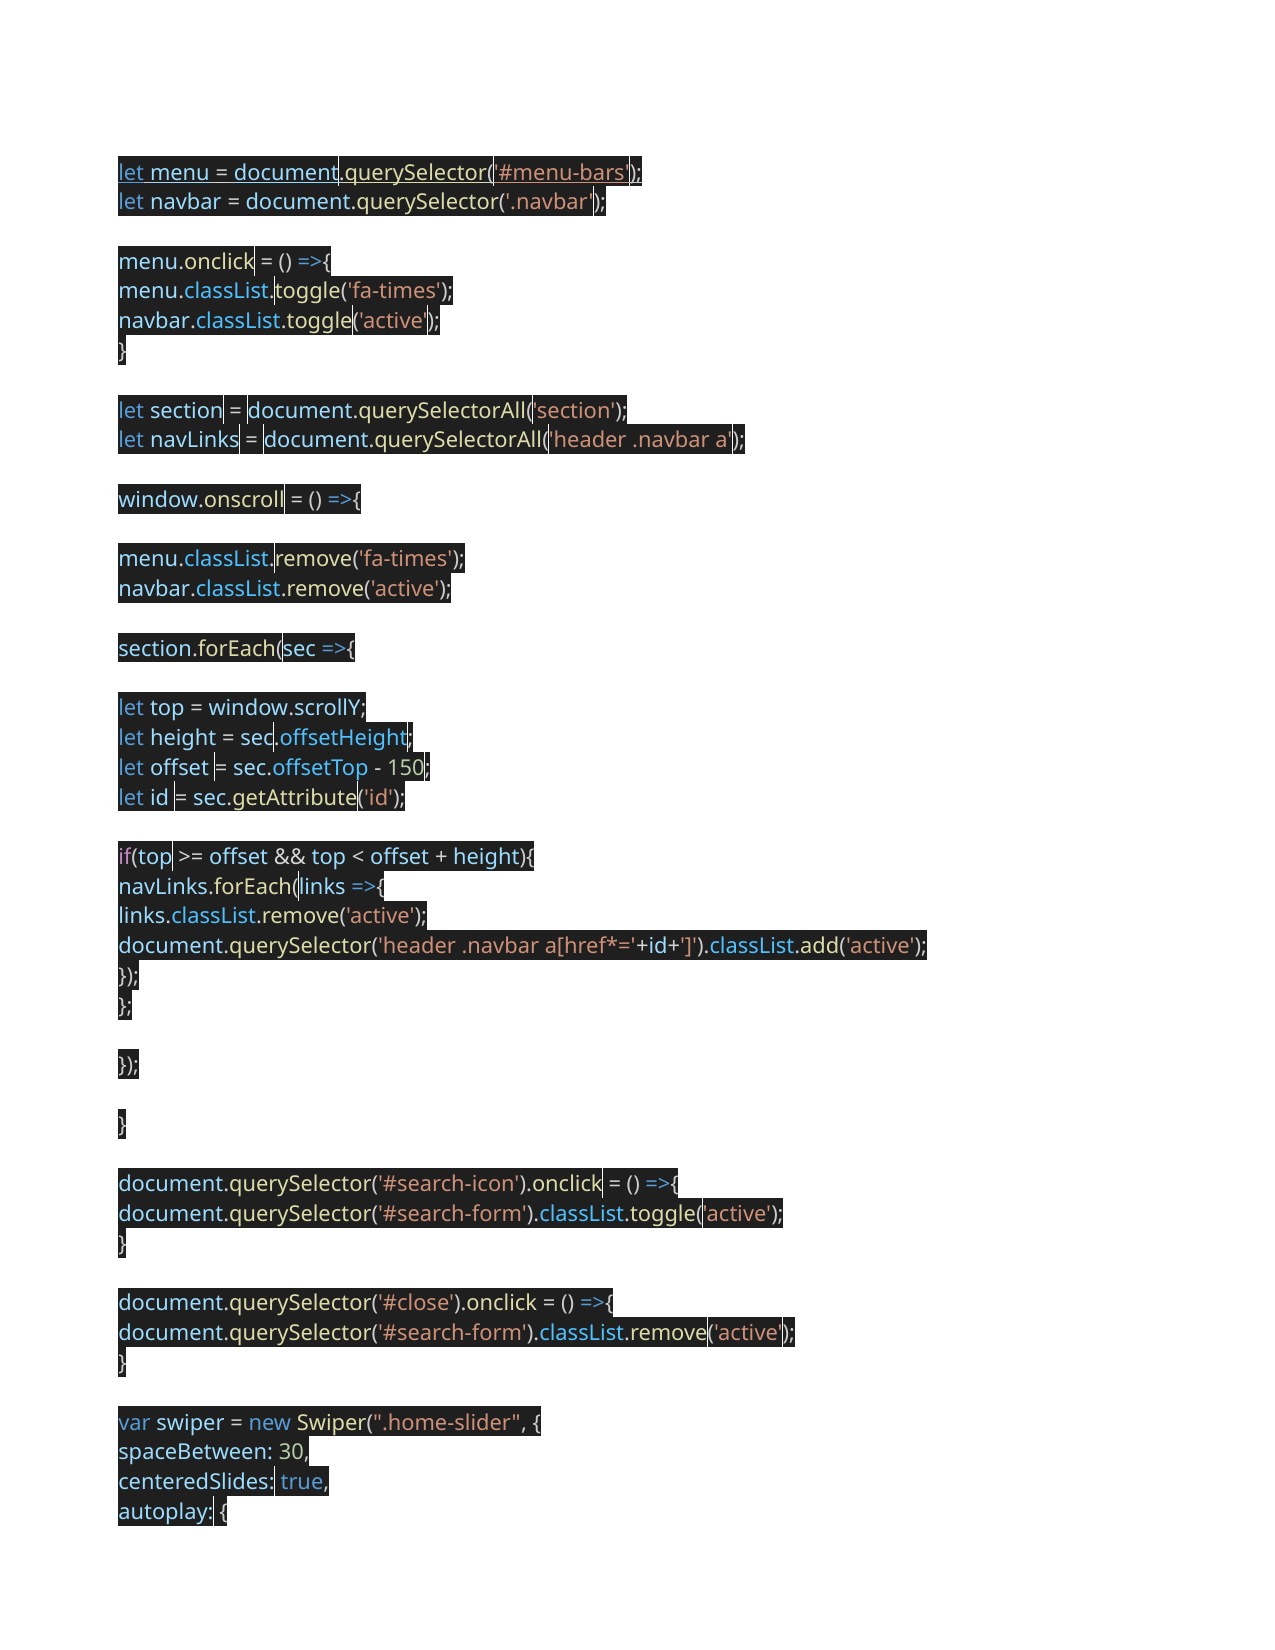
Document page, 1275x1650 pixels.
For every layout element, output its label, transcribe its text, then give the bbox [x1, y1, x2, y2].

text navbar.classList.toggle('active'); [118, 305, 1157, 335]
text if(top >= offset && top < offset + height){ [118, 841, 1157, 871]
text let height = sec.offsetHeight; [118, 722, 1157, 752]
text centeredSlides: true, [118, 1466, 1157, 1496]
text let section = document.querySelectorAll('section'); [118, 394, 1157, 424]
text let menu = document.querySelector('#menu-bars'); [118, 156, 1157, 186]
text document.querySelector('#search-form').classList.remove('active'); [118, 1317, 1157, 1347]
text var swiper = new Swiper(".home-slider", { [118, 1406, 1157, 1436]
text links.classList.remove('active'); [118, 901, 1157, 930]
text } [118, 1109, 1157, 1139]
text let top = window.scrollY; [118, 692, 1157, 722]
text let id = sec.getAttribute('id'); [118, 781, 1157, 811]
text window.onscroll = () =>{ [118, 484, 1157, 514]
text document.querySelector('#close').onclick = () =>{ [118, 1287, 1157, 1317]
text menu.onclick = () =>{ [118, 246, 1157, 276]
text document.querySelector('#search-icon').onclick = () =>{ [118, 1168, 1157, 1198]
text let navbar = document.querySelector('.navbar'); [118, 186, 1157, 216]
text autoplay: { [118, 1496, 1157, 1526]
text document.querySelector('#search-form').classList.toggle('active'); [118, 1198, 1157, 1228]
text section.forEach(sec =>{ [118, 633, 1157, 662]
text menu.classList.toggle('fa-times'); [118, 276, 1157, 305]
text document.querySelector('header .navbar a[href*='+id+']').classList.add('active'); [118, 930, 1157, 960]
text }; [118, 990, 1157, 1020]
text } [118, 1347, 1157, 1377]
text navbar.classList.remove('active'); [118, 573, 1157, 603]
text } [118, 1228, 1157, 1258]
text let offset = sec.offsetTop - 150; [118, 752, 1157, 781]
text }); [118, 960, 1157, 990]
text let navLinks = document.querySelectorAll('header .navbar a'); [118, 424, 1157, 454]
text navLinks.forEach(links =>{ [118, 871, 1157, 901]
text }); [118, 1049, 1157, 1079]
text menu.classList.remove('fa-times'); [118, 543, 1157, 573]
text spaceBetween: 30, [118, 1436, 1157, 1466]
text } [118, 335, 1157, 365]
